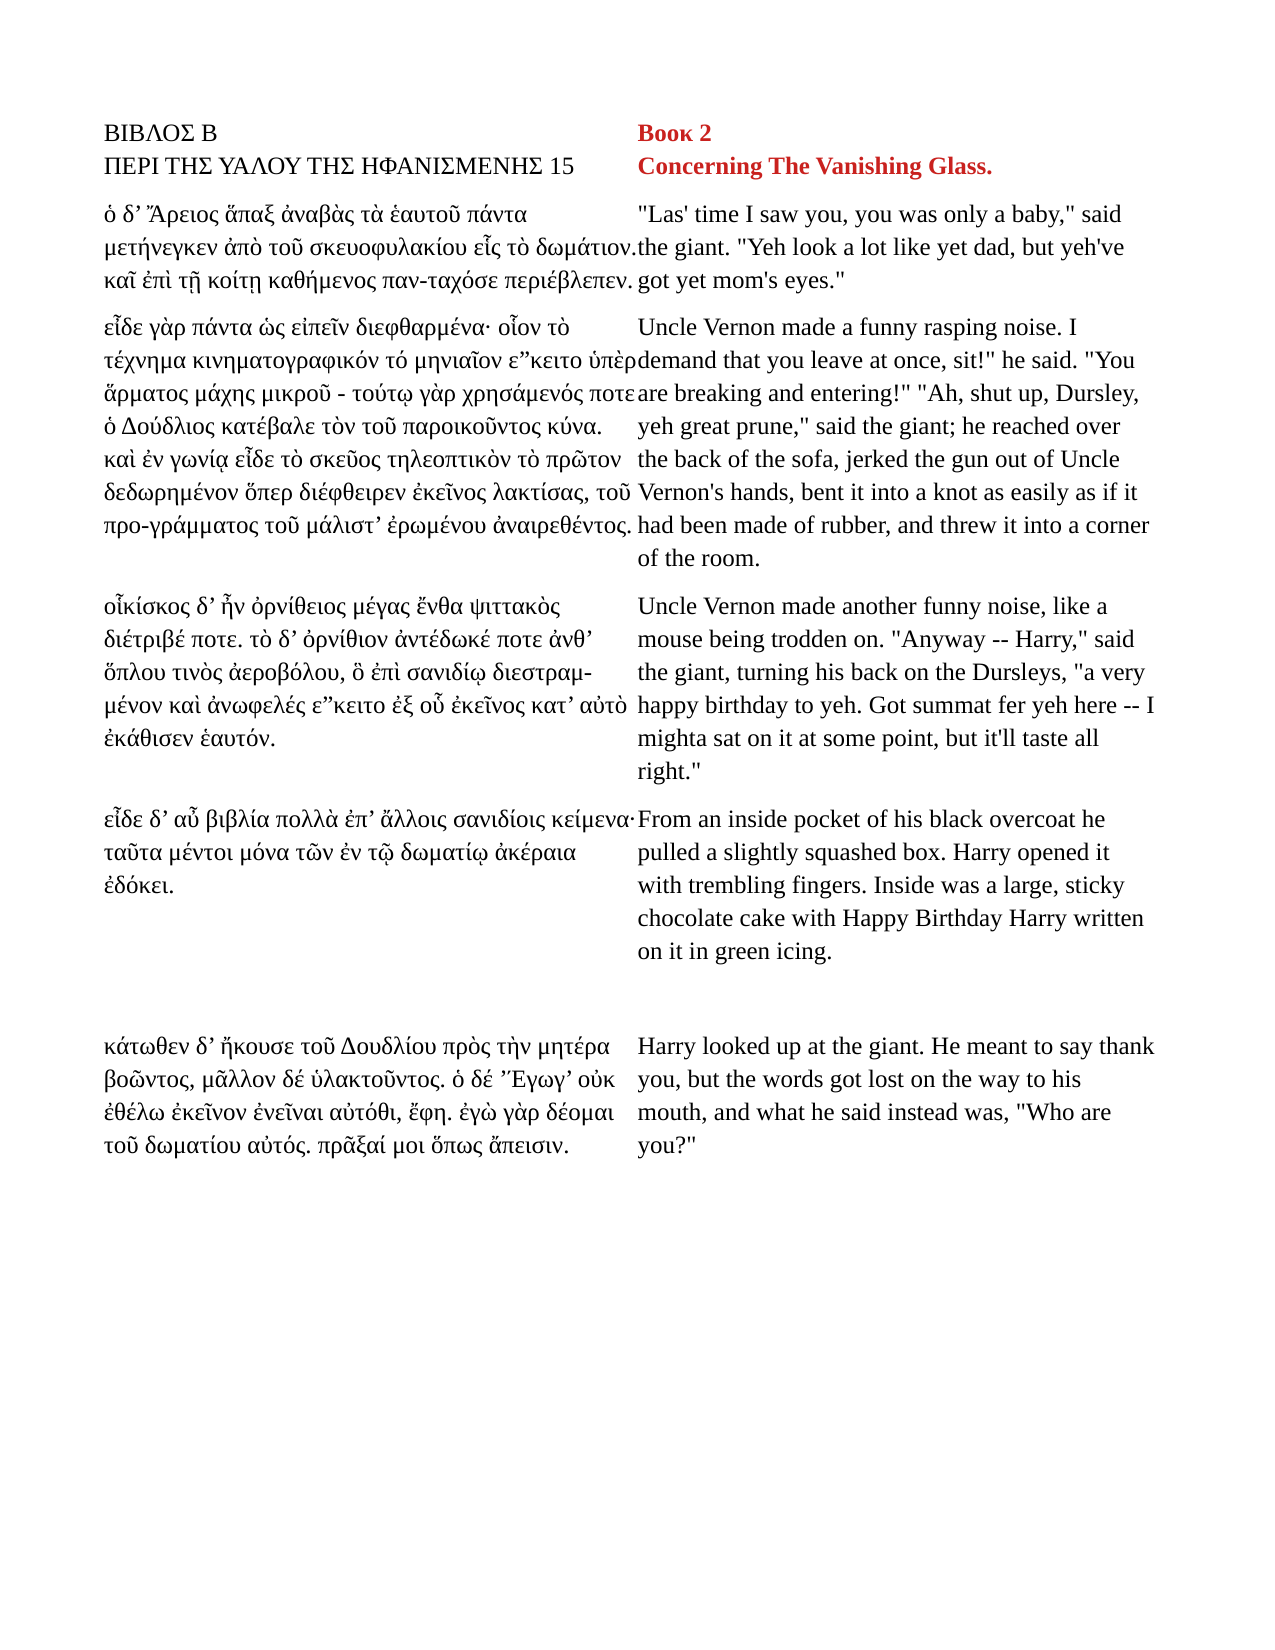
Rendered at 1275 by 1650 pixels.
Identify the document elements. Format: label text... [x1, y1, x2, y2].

table_cell "Las' time I saw you, you was only a baby," said the giant. "Yeh look a lot like yet dad, but yeh've got yet mom's eyes." [638, 199, 1157, 312]
table_cell [104, 984, 637, 1031]
table_cell εἶδε δ’ αὖ βιβλία πολλὰ ἐπ’ ἄλλοις σανιδίοις κείμενα· ταῦτα μέντοι μόνα τῶν ἐν τῷ δωματίῳ ἀκέραια ἐδόκει. [104, 804, 637, 983]
table_cell εἶδε γὰρ πάντα ὡς εἰπεῖν διεφθαρμένα· οἷον τὸ τέχνημα κινηματογραφικόν τό μηνιαῖον ε”κειτο ὑπὲρ ἅρματος μάχης μικροῦ - τούτῳ γὰρ χρησάμενός ποτε ὁ Δούδλιος κατέβαλε τὸν τοῦ παροικοῦντος κύνα. καὶ ἐν γωνίᾳ εἶδε τὸ σκεῦος τηλεοπτικὸν τὸ πρῶτον δεδωρημένον ὅπερ διέφθειρεν ἐκεῖνος λακτίσας, τοῦ προ-γράμματος τοῦ μάλιστ’ ἐρωμένου ἀναιρεθέντος. [104, 313, 637, 591]
table_cell [638, 1178, 1157, 1225]
table_cell Uncle Vernon made another funny noise, like a mouse being trodden on. "Anyway -- Harry," said the giant, turning his back on the Dursleys, "a very happy birthday to yeh. Got summat fer yeh here -- I mighta sat on it at some point, but it'll taste all right." [638, 591, 1157, 804]
table_cell [104, 1178, 637, 1225]
table_cell Uncle Vernon made a funny rasping noise. I demand that you leave at once, sit!" he said. "You are breaking and entering!" "Ah, shut up, Dursley, yeh great prune," said the giant; he reached over the back of the sofa, jerked the gun out of Uncle Vernon's hands, bent it into a knot as easily as if it had been made of rubber, and threw it into a corner of the room. [638, 313, 1157, 591]
table_cell κάτωθεν δ’ ἤκουσε τοῦ Δουδλίου πρὸς τὴν μητέρα βοῶντος, μᾶλλον δέ ὑλακτοῦντος. ὁ δέ ’Έγωγ’ οὐκ ἐθέλω ἐκεῖνον ἐνεῖναι αὐτόθι, ἔφη. ἐγὼ γὰρ δέομαι τοῦ δωματίου αὐτός. πρᾶξαί μοι ὅπως ἄπεισιν. [104, 1031, 637, 1178]
table_cell Harry looked up at the giant. He meant to say thank you, but the words got lost on the way to his mouth, and what he said instead was, "Who are you?" [638, 1031, 1157, 1178]
table_cell From an inside pocket of his black overcoat he pulled a slightly squashed box. Harry opened it with trembling fingers. Inside was a large, sticky chocolate cake with Happy Birthday Harry written on it in green icing. [638, 804, 1157, 983]
table_cell [638, 984, 1157, 1031]
table_cell οἷκίσκος δ’ ἦν ὀρνίθειος μέγας ἔνθα ψιττακὸς διέτριβέ ποτε. τὸ δ’ ὀρνίθιον ἀντέδωκέ ποτε ἀνθ’ ὅπλου τινὸς ἀεροβόλου, ὃ ἐπὶ σανιδίῳ διεστραμ-μένον καὶ ἀνωφελές ε”κειτο ἐξ οὗ ἐκεῖνος κατ’ αὐτὸ ἐκάθισεν ἑαυτόν. [104, 591, 637, 804]
table_cell ὁ δ’ Ἄρειος ἅπαξ ἀναβὰς τὰ ἑαυτοῦ πάντα μετήνεγκεν ἀπὸ τοῦ σκευοφυλακίου εἷς τὸ δωμάτιον. καῖ ἐπὶ τῇ κοίτῃ καθήμενος παν-ταχόσε περιέβλεπεν. [104, 199, 637, 312]
table_header Βοοκ 2 Concerning The Vanishing Glass. [638, 118, 1157, 199]
table_header ΒΙΒΛΟΣ Β ΠΕΡΙ ΤΗΣ ΥΑΛΟΥ ΤΗΣ ΗΦΑΝΙΣΜΕΝΗΣ 15 [104, 118, 637, 199]
